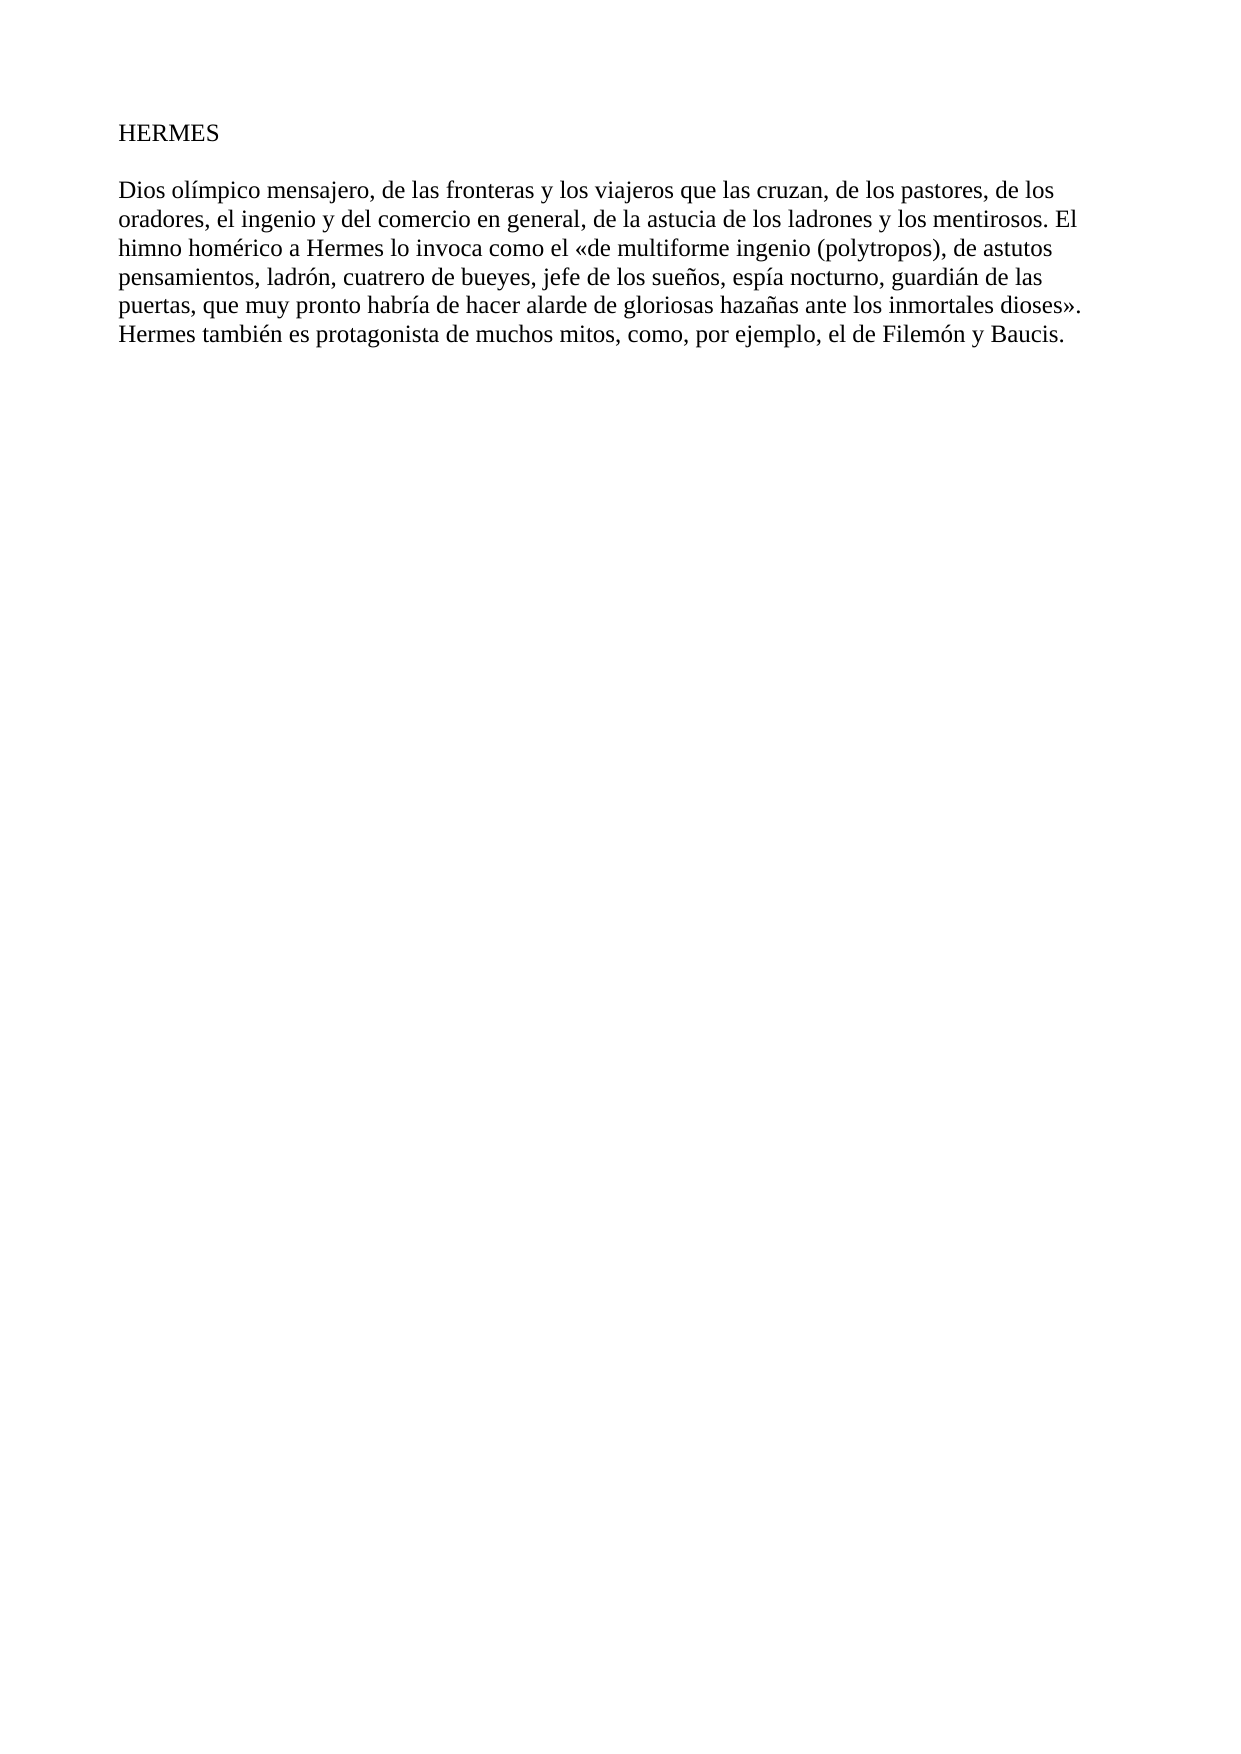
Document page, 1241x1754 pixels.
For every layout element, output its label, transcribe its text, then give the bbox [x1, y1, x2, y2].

text HERMES [118, 118, 1122, 147]
text Dios olímpico mensajero, de las fronteras y los viajeros que las cruzan, de los pastores, de los oradores, el ingenio y del comercio en general, de la astucia de los ladrones y los mentirosos. El himno homérico a Hermes lo invoca como el «de multiforme ingenio (polytropos), de astutos pensamientos, ladrón, cuatrero de bueyes, jefe de los sueños, espía nocturno, guardián de las puertas, que muy pronto habría de hacer alarde de gloriosas hazañas ante los inmortales dioses». Hermes también es protagonista de muchos mitos, como, por ejemplo, el de Filemón y Baucis. [118, 176, 1122, 348]
